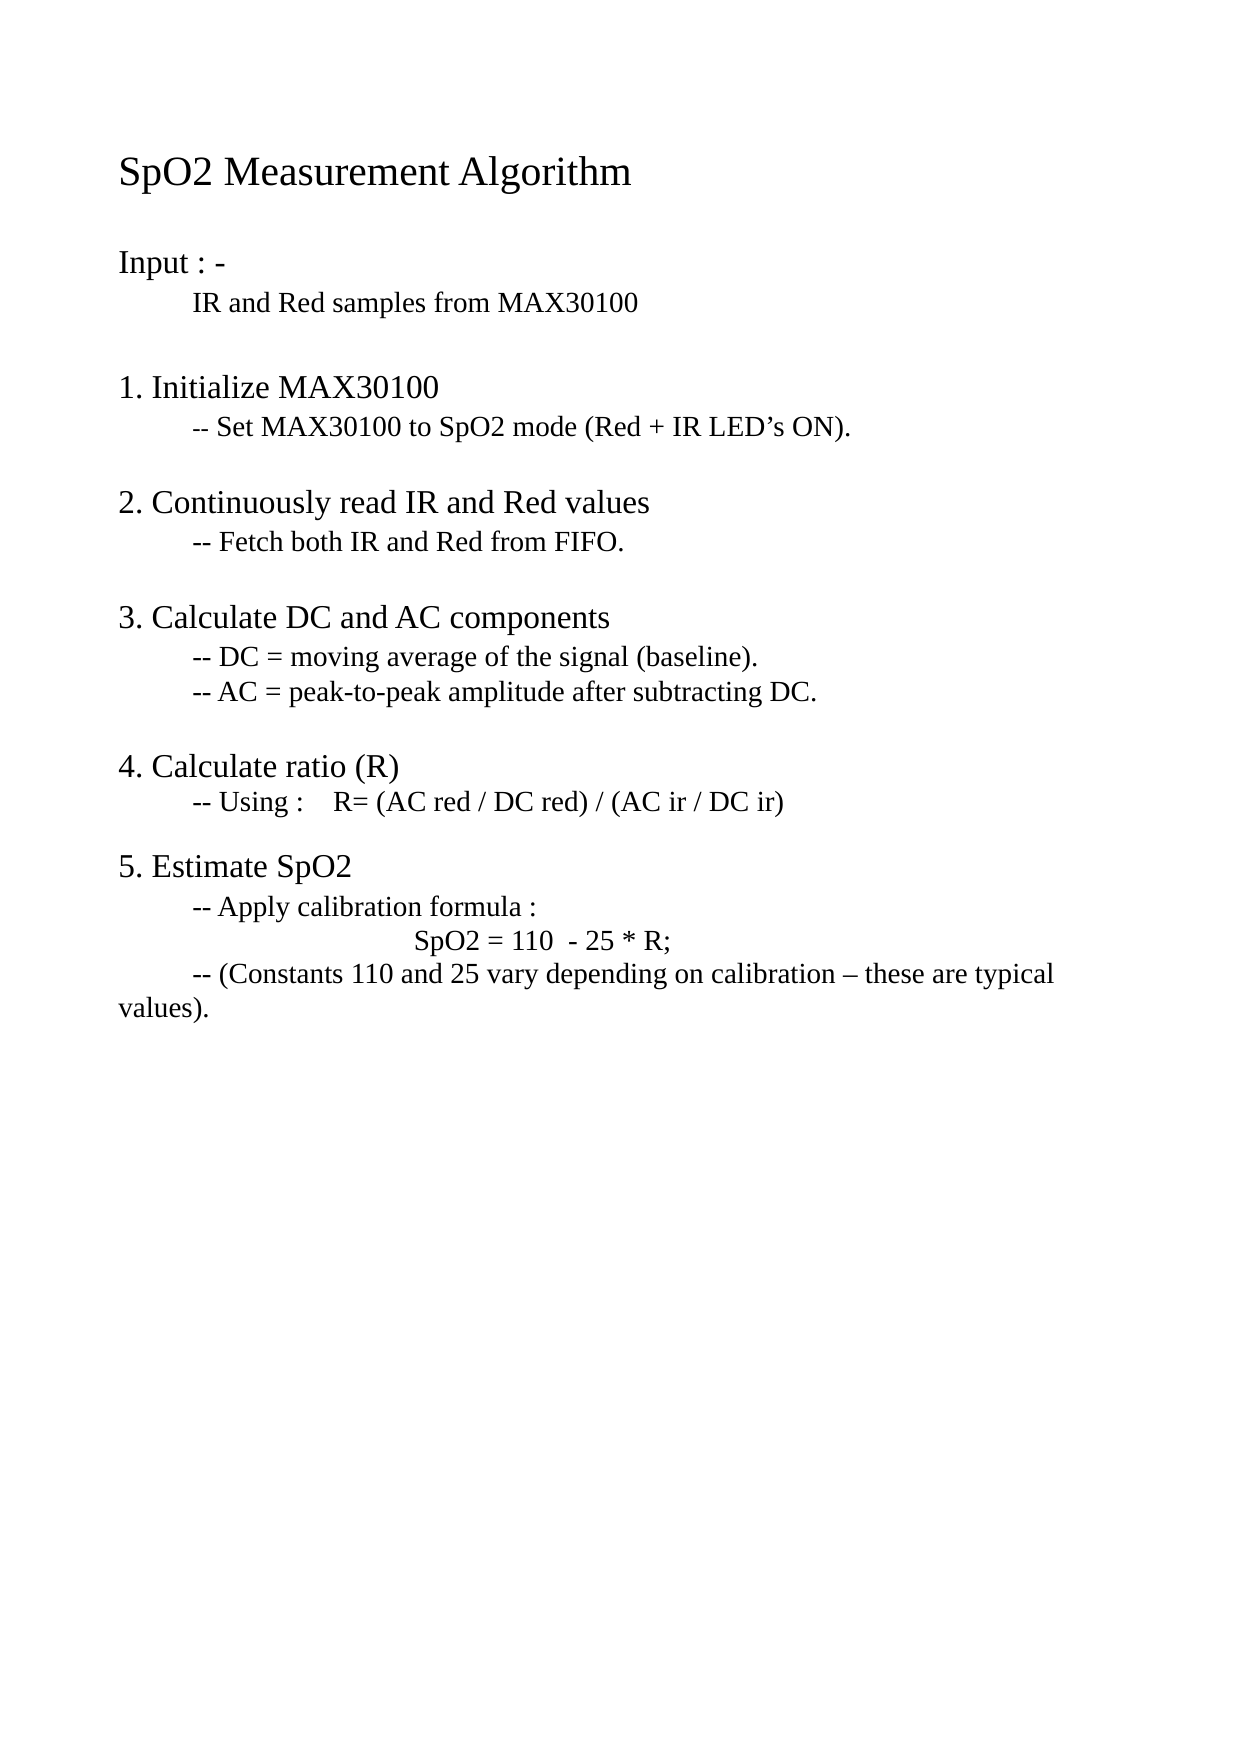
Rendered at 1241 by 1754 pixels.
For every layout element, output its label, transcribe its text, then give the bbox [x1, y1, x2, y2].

text SpO2 Measurement Algorithm [118, 147, 1122, 195]
text 2. Continuously read IR and Red values [118, 482, 1122, 521]
text 1. Initialize MAX30100 [118, 367, 1122, 406]
text -- DC = moving average of the signal (baseline). [118, 636, 1122, 674]
text -- AC = peak-to-peak amplitude after subtracting DC. [118, 674, 1122, 707]
text IR and Red samples from MAX30100 [118, 281, 1122, 319]
text SpO2 = 110 - 25 * R; [118, 923, 1122, 957]
text 4. Calculate ratio (R) [118, 746, 1122, 784]
text -- Apply calibration formula : [118, 885, 1122, 923]
text 3. Calculate DC and AC components [118, 597, 1122, 636]
text -- Set MAX30100 to SpO2 mode (Red + IR LED’s ON). [118, 406, 1122, 444]
text -- Fetch both IR and Red from FIFO. [118, 521, 1122, 559]
text -- Using : R= (AC red / DC red) / (AC ir / DC ir) [118, 784, 1122, 818]
text Input : - [118, 243, 1122, 281]
text 5. Estimate SpO2 [118, 846, 1122, 885]
text -- (Constants 110 and 25 vary depending on calibration – these are typical values). [118, 957, 1122, 1024]
